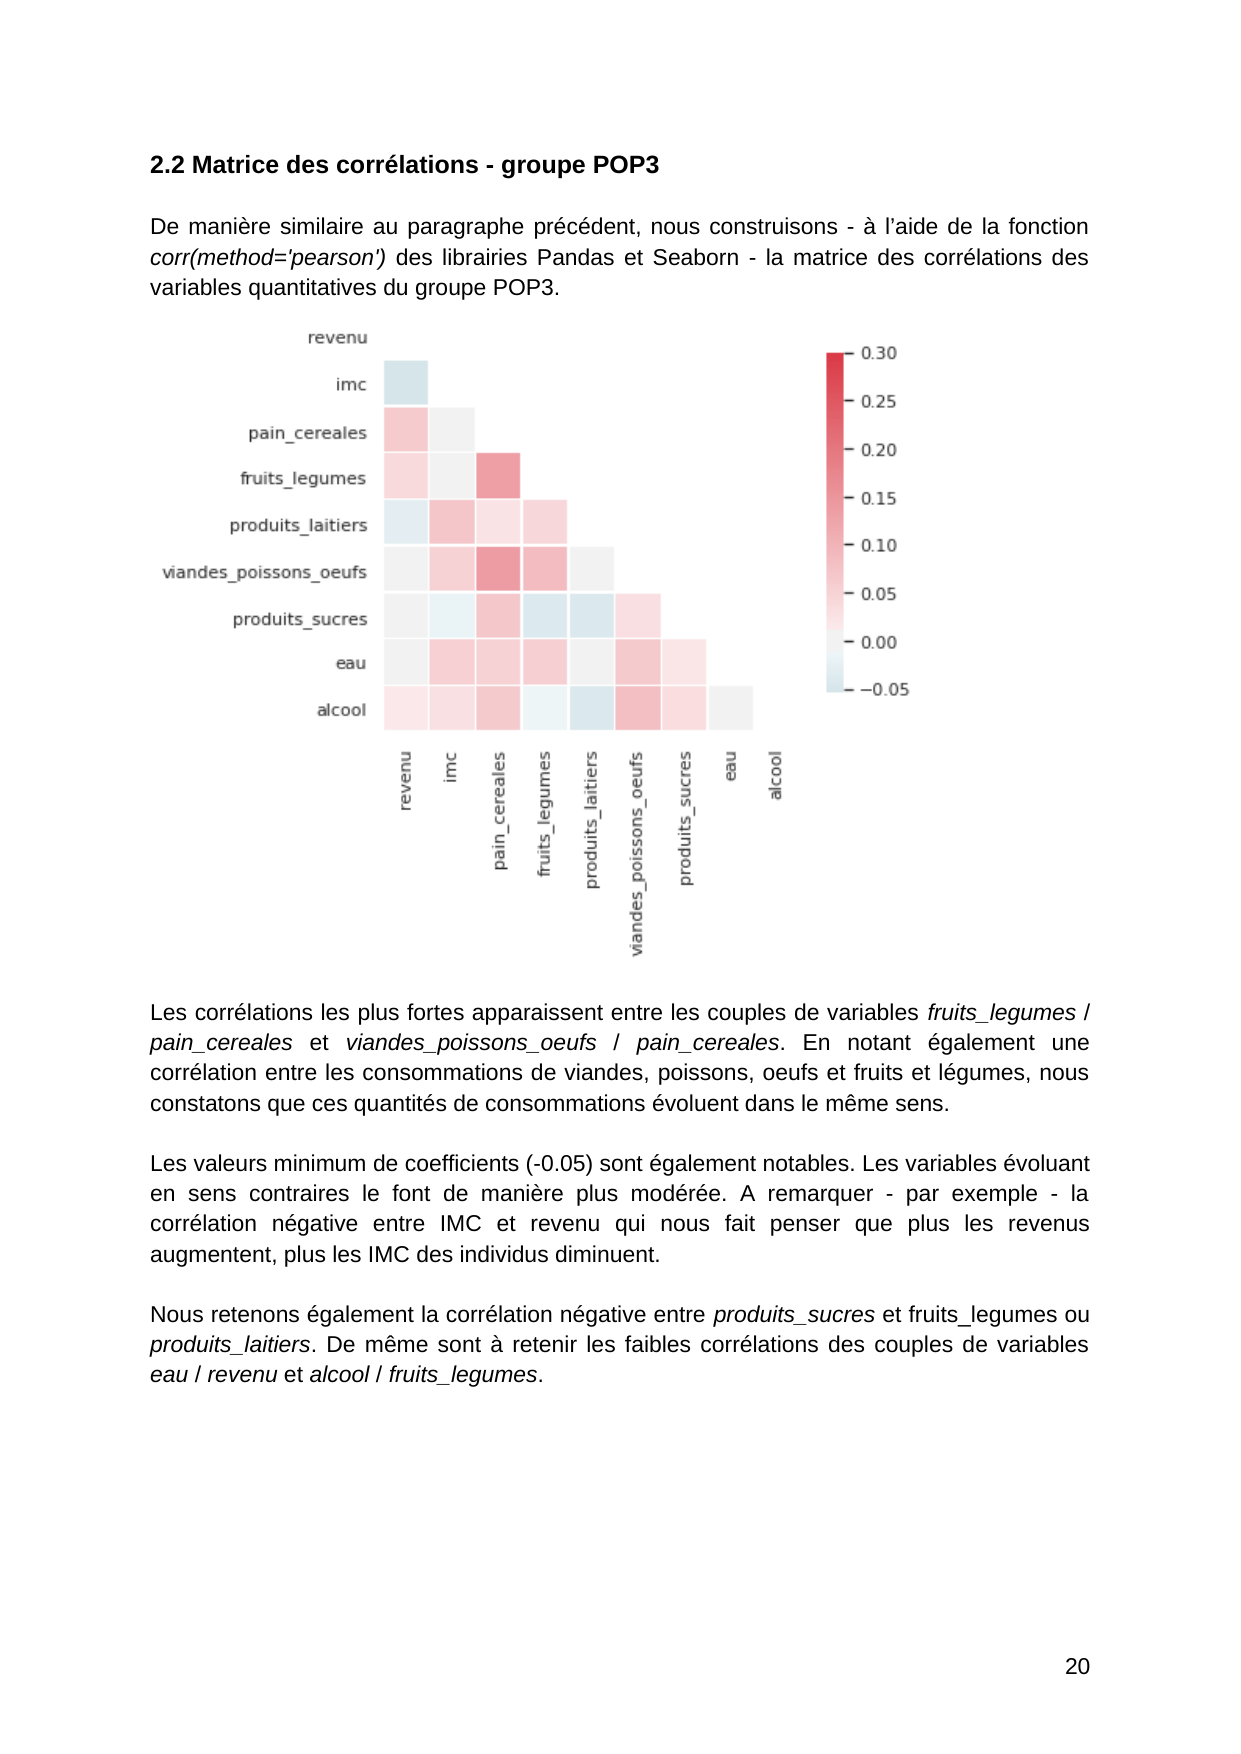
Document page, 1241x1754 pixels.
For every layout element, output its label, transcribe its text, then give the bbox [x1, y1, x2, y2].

text Les valeurs minimum de coefficients (-0.05) sont également notables. Les variables évoluant en sens contraires le font de manière plus modérée. A remarquer - par exemple - la corrélation négative entre IMC et revenu qui nous fait penser que plus les revenus augmentent, plus les IMC des individus diminuent. [150, 1150, 1090, 1267]
text De manière similaire au paragraphe précédent, nous construisons - à l’aide de la fonction corr(method='pearson') des librairies Pandas et Seaborn - la matrice des corrélations des variables quantitatives du groupe POP3. [150, 213, 1090, 300]
text 2.2 Matrice des corrélations - groupe POP3 [150, 150, 1090, 179]
text Les corrélations les plus fortes apparaissent entre les couples de variables fruits_legumes / pain_cereales et viandes_poissons_oeufs / pain_cereales. En notant également une corrélation entre les consommations de viandes, poissons, oeufs et fruits et légumes, nous constatons que ces quantités de consommations évoluent dans le même sens. [150, 999, 1090, 1116]
picture [150, 303, 922, 965]
text Nous retenons également la corrélation négative entre produits_sucres et fruits_legumes ou produits_laitiers. De même sont à retenir les faibles corrélations des couples de variables eau / revenu et alcool / fruits_legumes. [150, 1301, 1090, 1388]
